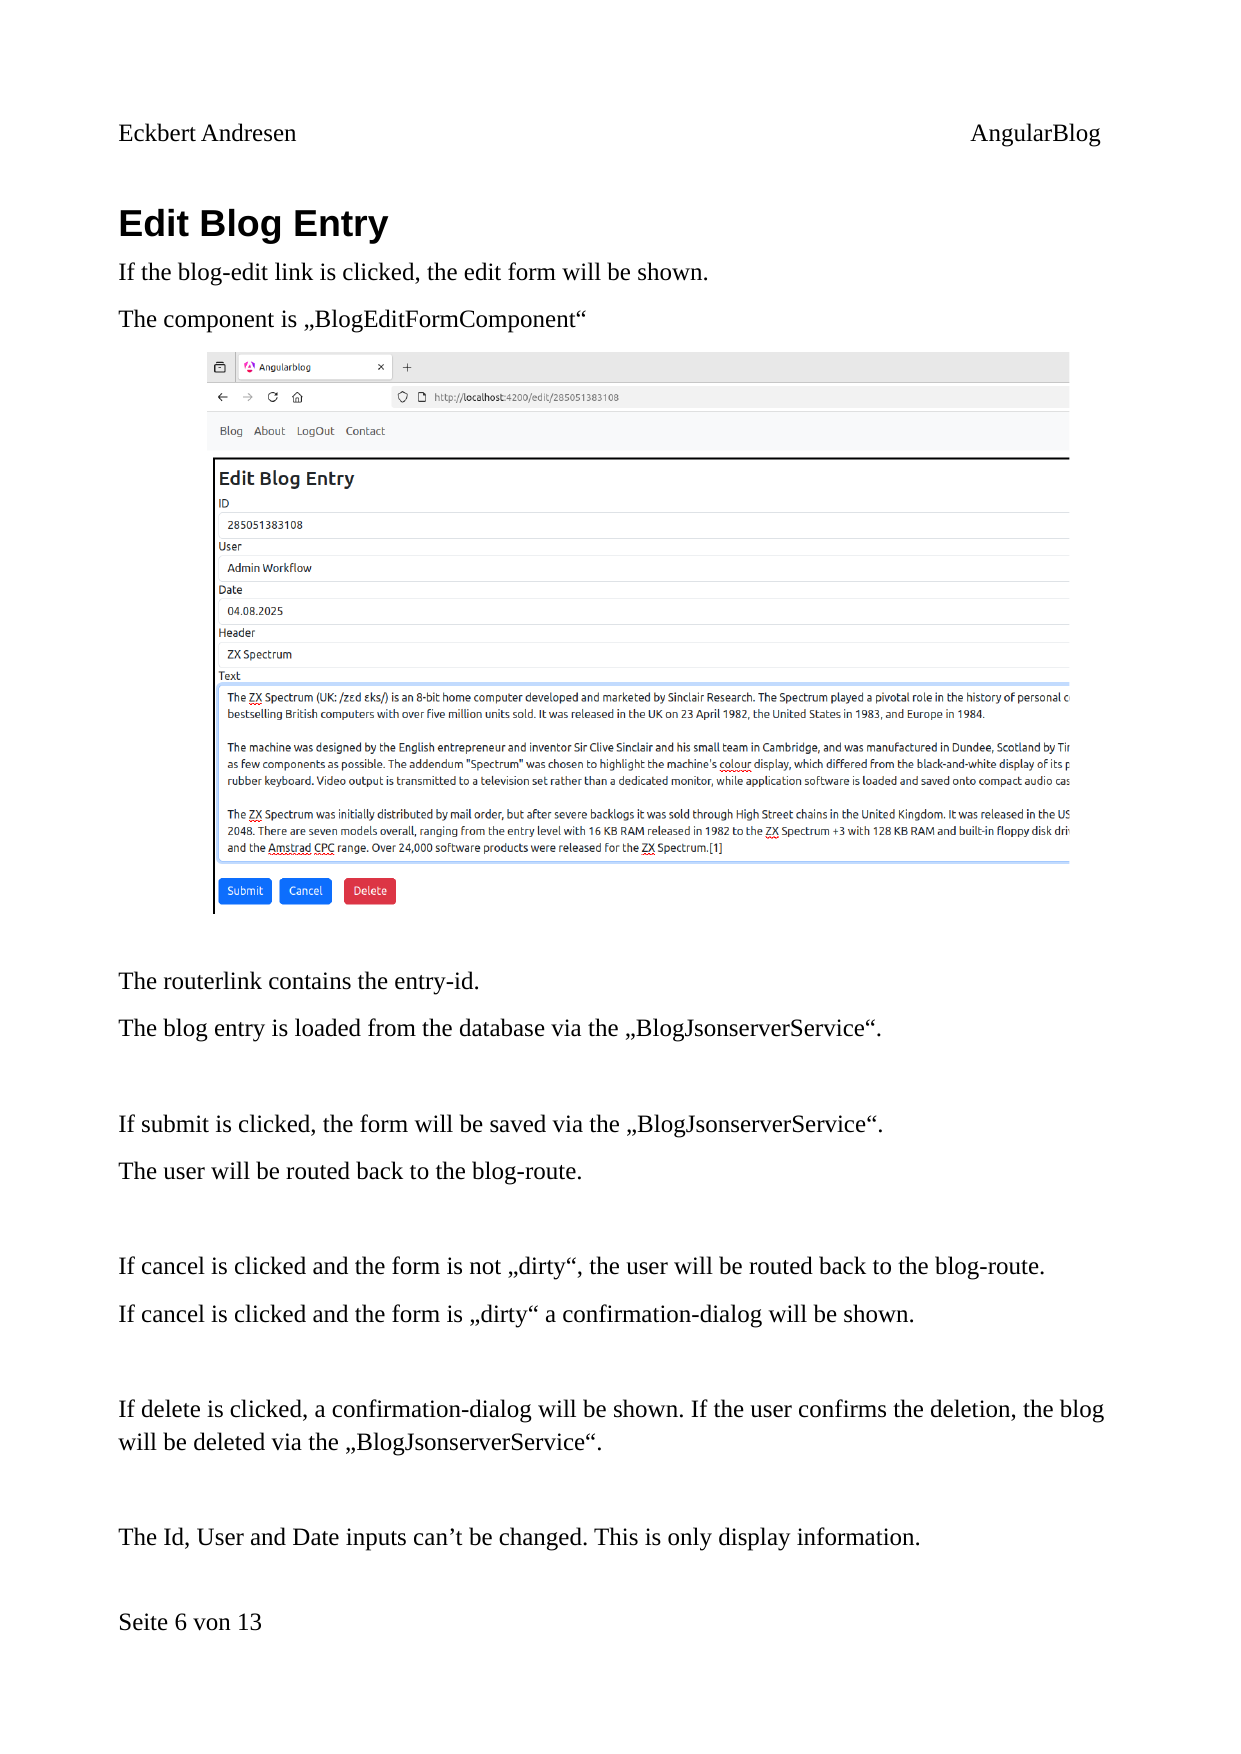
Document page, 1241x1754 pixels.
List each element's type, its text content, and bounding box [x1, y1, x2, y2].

text The component is „BlogEditFormComponent“ [118, 304, 1122, 333]
text The blog entry is loaded from the database via the „BlogJsonserverService“. [118, 1013, 1122, 1042]
text The Id, User and Date inputs can’t be changed. This is only display information. [118, 1522, 1122, 1551]
text If the blog-edit link is clicked, the edit form will be shown. [118, 257, 1122, 286]
text If cancel is clicked and the form is „dirty“ a confirmation-dialog will be shown. [118, 1299, 1122, 1328]
text The user will be routed back to the blog-route. [118, 1156, 1122, 1185]
text The routerlink contains the entry-id. [118, 966, 1122, 994]
text If cancel is clicked and the form is not „dirty“, the user will be routed back to the blog-route. [118, 1251, 1122, 1280]
text If delete is clicked, a confirmation-dialog will be shown. If the user confirms the deletion, the blog will be deleted via the „BlogJsonserverService“. [118, 1394, 1122, 1456]
subtitle Edit Blog Entry [118, 201, 1122, 244]
text If submit is clicked, the form will be saved via the „BlogJsonserverService“. [118, 1109, 1122, 1137]
picture [207, 352, 1070, 914]
